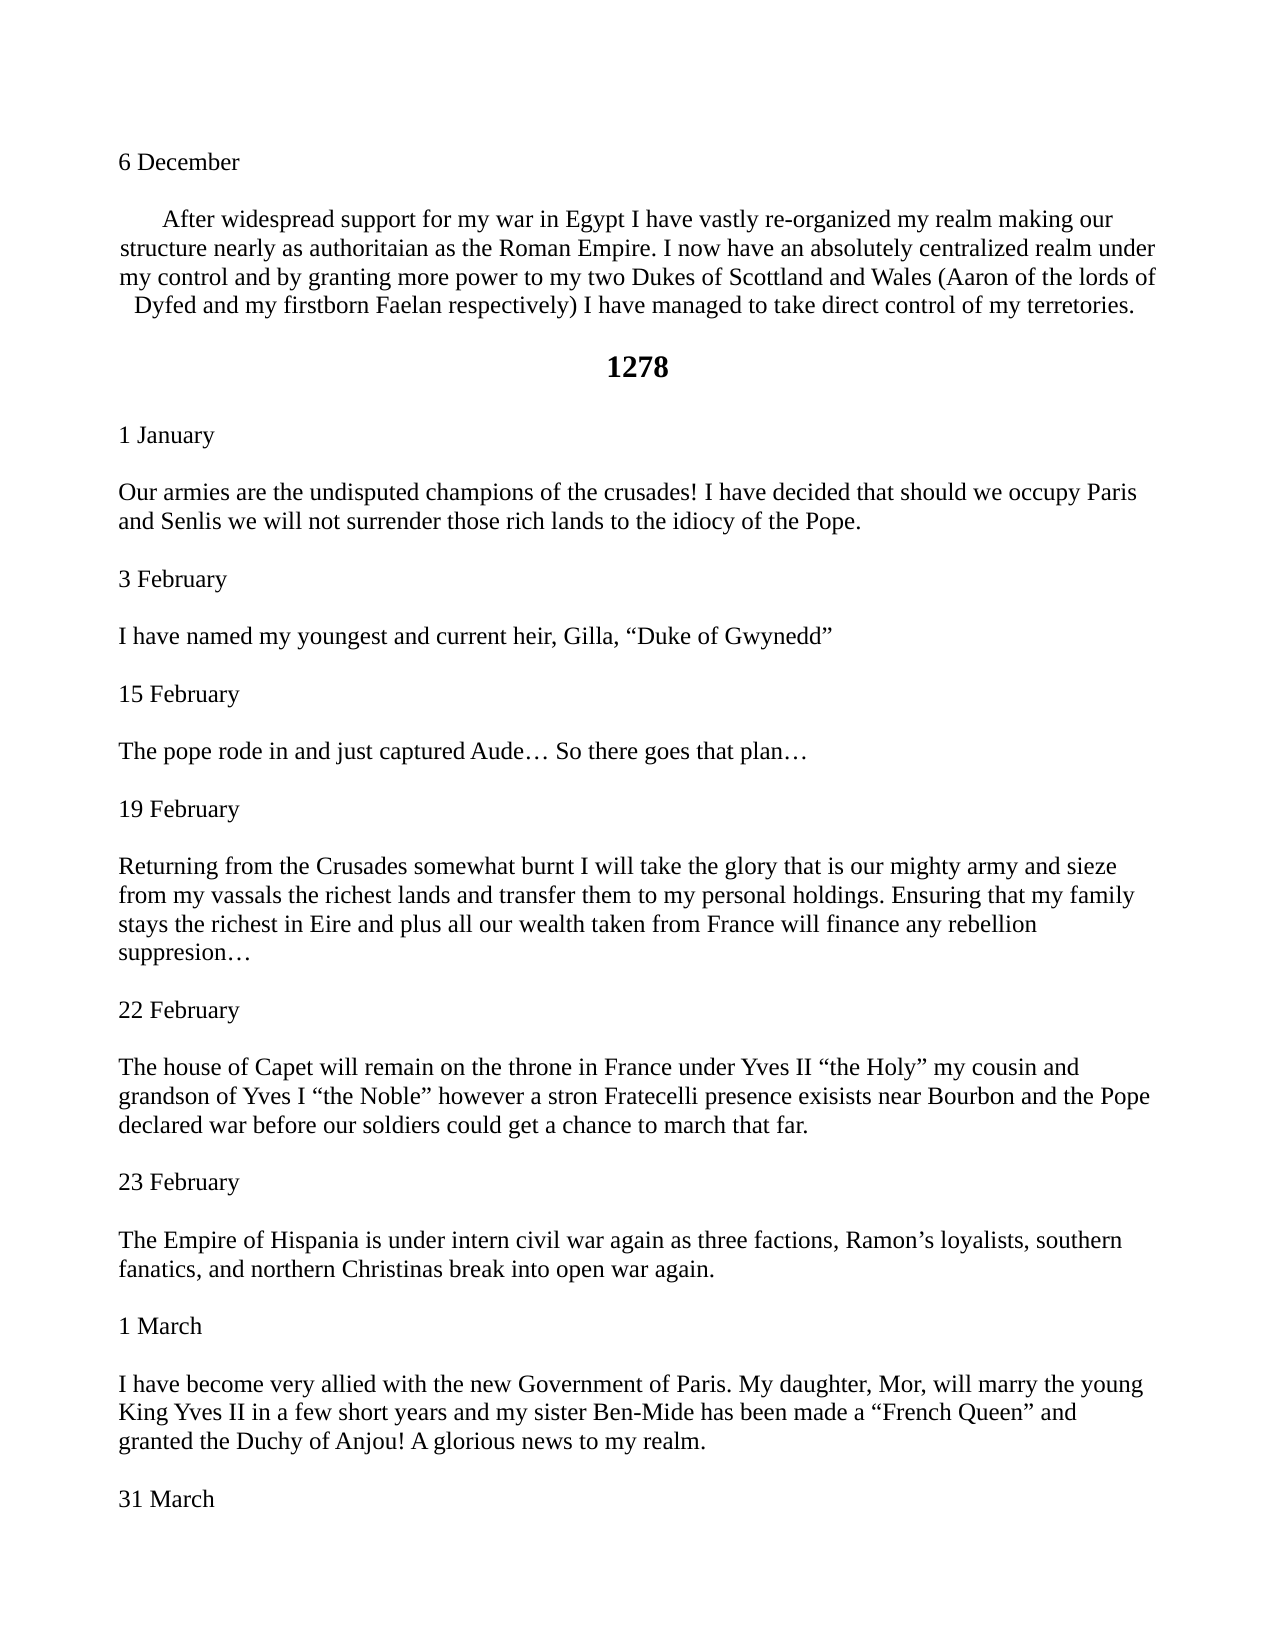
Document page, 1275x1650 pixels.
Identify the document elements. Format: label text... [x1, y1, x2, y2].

text The house of Capet will remain on the throne in France under Yves II “the Holy” my cousin and grandson of Yves I “the Noble” however a stron Fratecelli presence exisists near Bourbon and the Pope declared war before our soldiers could get a chance to march that far. [118, 1052, 1157, 1139]
text 22 February [118, 995, 1157, 1024]
text Our armies are the undisputed champions of the crusades! I have decided that should we occupy Paris and Senlis we will not surrender those rich lands to the idiocy of the Pope. [118, 477, 1157, 535]
text 3 February [118, 564, 1157, 592]
text The pope rode in and just captured Aude… So there goes that plan… [118, 736, 1157, 765]
text After widespread support for my war in Egypt I have vastly re-organized my realm making our structure nearly as authoritaian as the Roman Empire. I now have an absolutely centralized realm under my control and by granting more power to my two Dukes of Scottland and Wales (Aaron of the lords of Dyfed and my firstborn Faelan respectively) I have managed to take direct control of my terretories. [118, 204, 1157, 319]
text The Empire of Hispania is under intern civil war again as three factions, Ramon’s loyalists, southern fanatics, and northern Christinas break into open war again. [118, 1225, 1157, 1282]
text 23 February [118, 1167, 1157, 1196]
text 1278 [118, 348, 1157, 384]
text 1 January [118, 420, 1157, 449]
text Returning from the Crusades somewhat burnt I will take the glory that is our mighty army and sieze from my vassals the richest lands and transfer them to my personal holdings. Ensuring that my family stays the richest in Eire and plus all our wealth taken from France will finance any rebellion suppresion… [118, 851, 1157, 966]
text 6 December [118, 147, 1157, 176]
text 15 February [118, 679, 1157, 707]
text 19 February [118, 794, 1157, 822]
text I have become very allied with the new Government of Paris. My daughter, Mor, will marry the young King Yves II in a few short years and my sister Ben-Mide has been made a “French Queen” and granted the Duchy of Anjou! A glorious news to my realm. [118, 1369, 1157, 1455]
text I have named my youngest and current heir, Gilla, “Duke of Gwynedd” [118, 621, 1157, 650]
text 31 March [118, 1484, 1157, 1512]
text 1 March [118, 1311, 1157, 1340]
